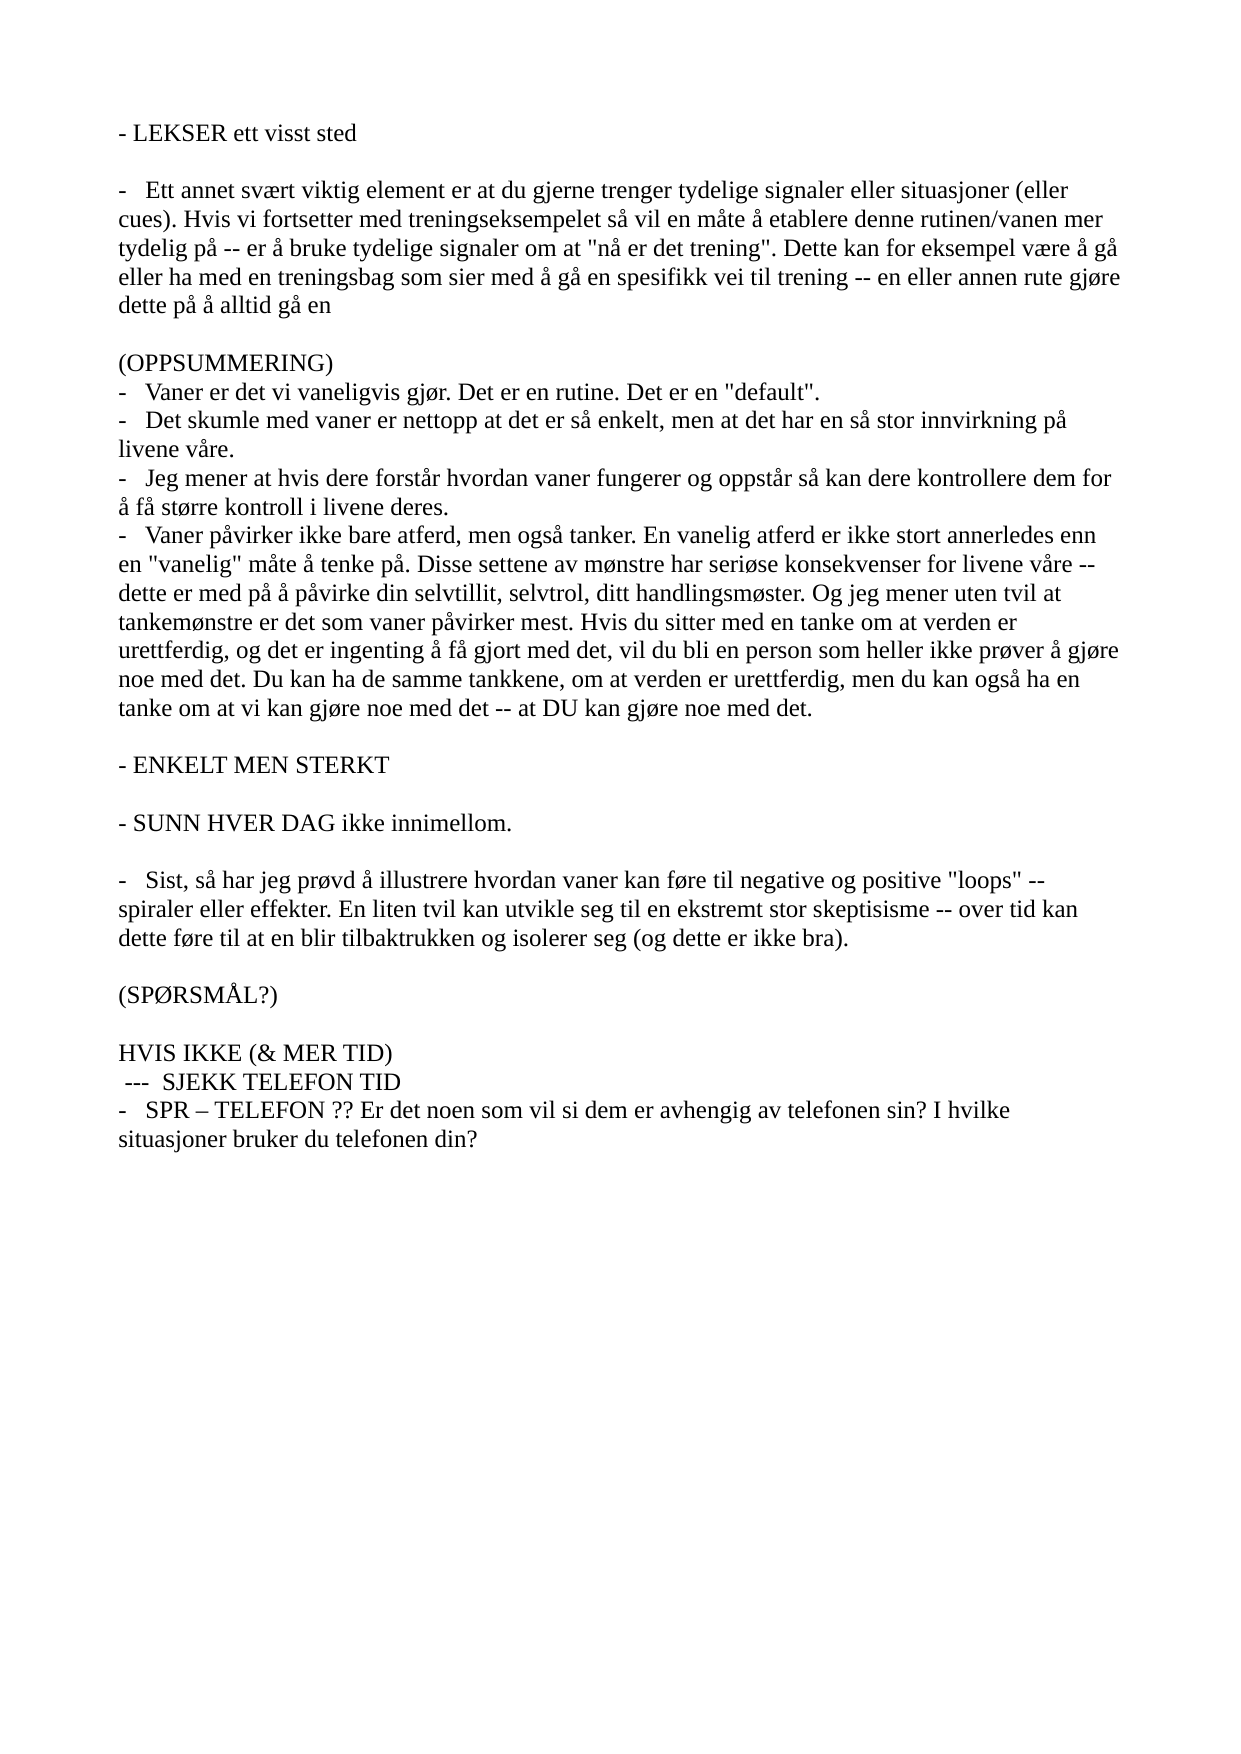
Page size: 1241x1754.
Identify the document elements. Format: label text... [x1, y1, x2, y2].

text --- SJEKK TELEFON TID [118, 1067, 1122, 1096]
text - SUNN HVER DAG ikke innimellom. [118, 808, 1122, 837]
text - Sist, så har jeg prøvd å illustrere hvordan vaner kan føre til negative og positive "loops" -- spiraler eller effekter. En liten tvil kan utvikle seg til en ekstremt stor skeptisisme -- over tid kan dette føre til at en blir tilbaktrukken og isolerer seg (og dette er ikke bra). [118, 866, 1122, 952]
text HVIS IKKE (& MER TID) [118, 1038, 1122, 1067]
text (SPØRSMÅL?) [118, 981, 1122, 1009]
text - Jeg mener at hvis dere forstår hvordan vaner fungerer og oppstår så kan dere kontrollere dem for å få større kontroll i livene deres. [118, 463, 1122, 521]
text (OPPSUMMERING) [118, 348, 1122, 377]
text - LEKSER ett visst sted [118, 118, 1122, 147]
text - Vaner er det vi vaneligvis gjør. Det er en rutine. Det er en "default". [118, 377, 1122, 406]
text - Det skumle med vaner er nettopp at det er så enkelt, men at det har en så stor innvirkning på livene våre. [118, 406, 1122, 463]
text - Vaner påvirker ikke bare atferd, men også tanker. En vanelig atferd er ikke stort annerledes enn en "vanelig" måte å tenke på. Disse settene av mønstre har seriøse konsekvenser for livene våre -- dette er med på å påvirke din selvtillit, selvtrol, ditt handlingsmøster. Og jeg mener uten tvil at tankemønstre er det som vaner påvirker mest. Hvis du sitter med en tanke om at verden er urettferdig, og det er ingenting å få gjort med det, vil du bli en person som heller ikke prøver å gjøre noe med det. Du kan ha de samme tankkene, om at verden er urettferdig, men du kan også ha en tanke om at vi kan gjøre noe med det -- at DU kan gjøre noe med det. [118, 521, 1122, 722]
text - ENKELT MEN STERKT [118, 751, 1122, 779]
text - Ett annet svært viktig element er at du gjerne trenger tydelige signaler eller situasjoner (eller cues). Hvis vi fortsetter med treningseksempelet så vil en måte å etablere denne rutinen/vanen mer tydelig på -- er å bruke tydelige signaler om at "nå er det trening". Dette kan for eksempel være å gå eller ha med en treningsbag som sier med å gå en spesifikk vei til trening -- en eller annen rute gjøre dette på å alltid gå en [118, 176, 1122, 319]
text - SPR – TELEFON ?? Er det noen som vil si dem er avhengig av telefonen sin? I hvilke situasjoner bruker du telefonen din? [118, 1096, 1122, 1153]
